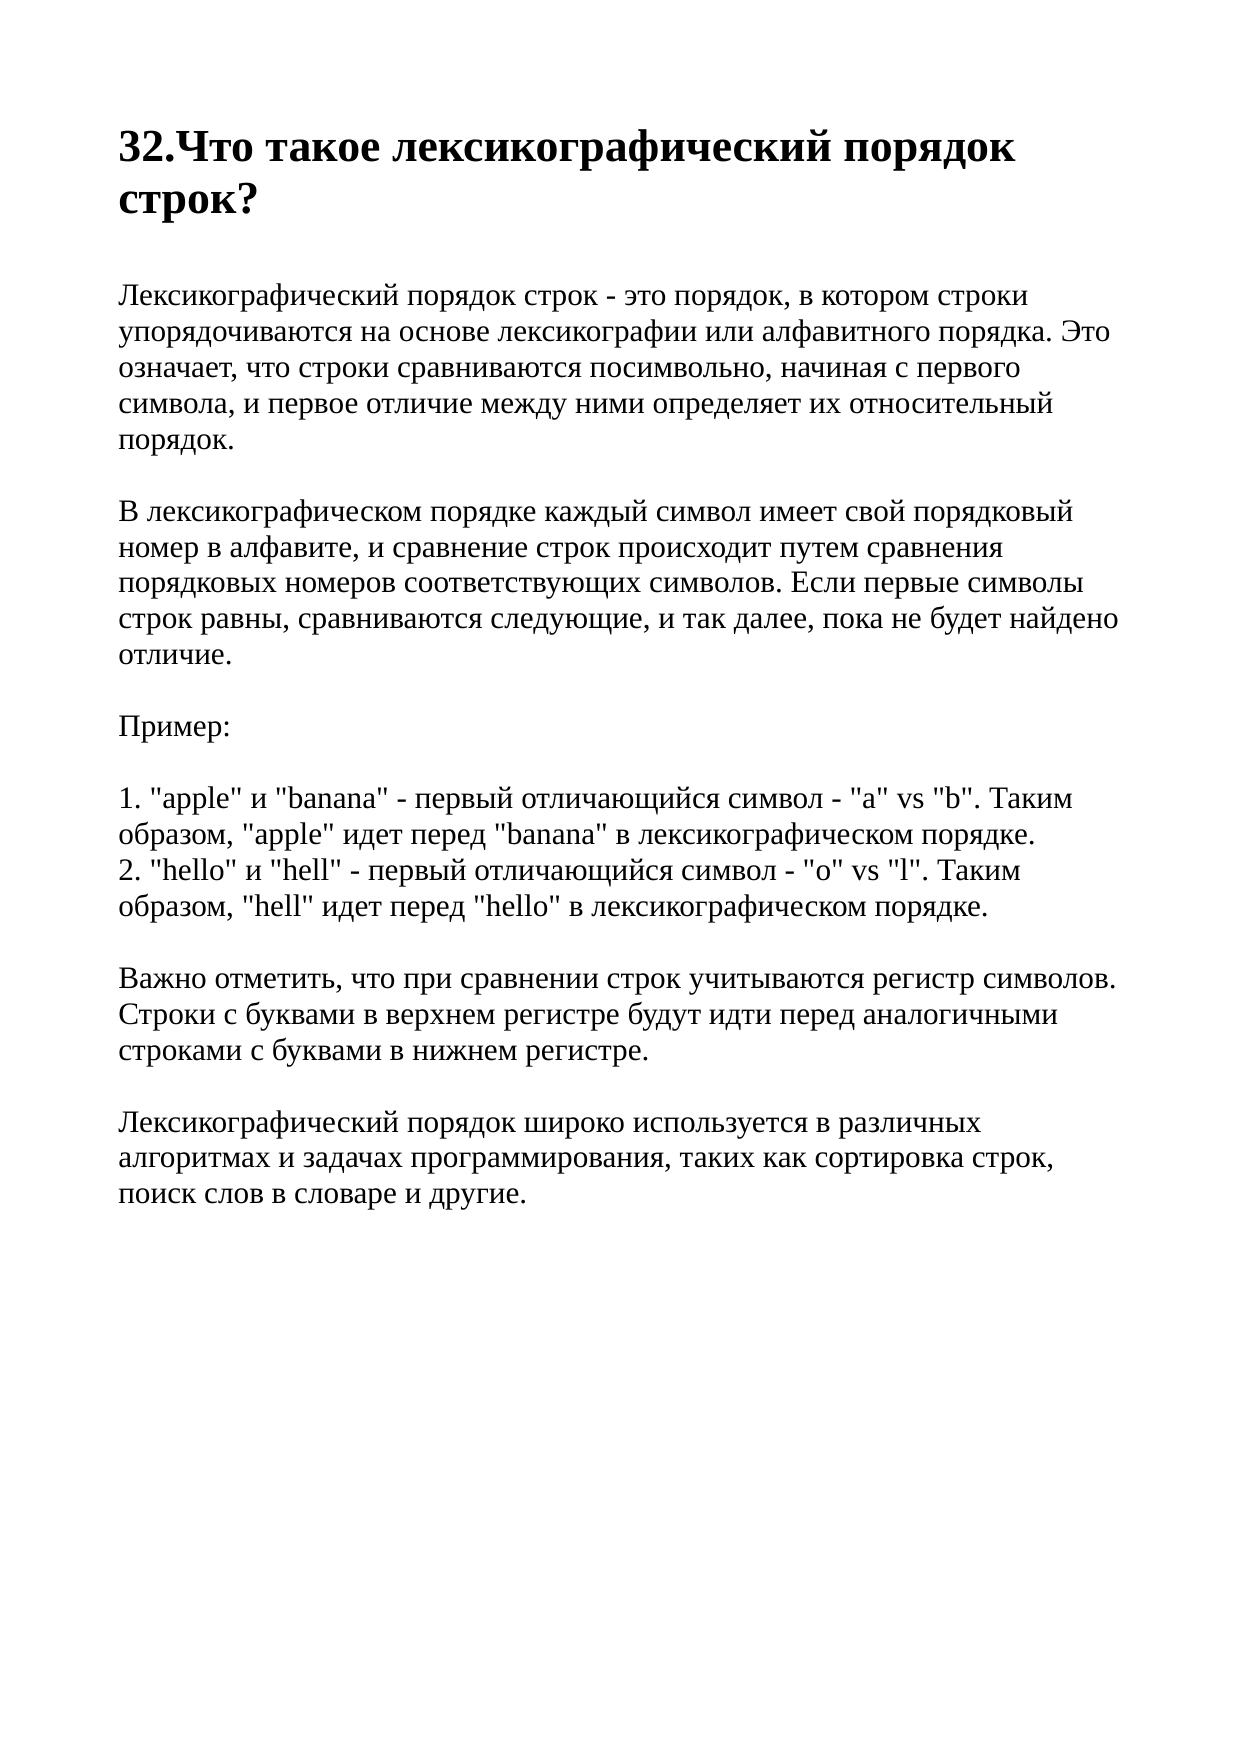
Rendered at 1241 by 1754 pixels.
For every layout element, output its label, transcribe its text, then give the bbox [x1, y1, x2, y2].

text 2. "hello" и "hell" - первый отличающийся символ - "o" vs "l". Таким образом, "hell" идет перед "hello" в лексикографическом порядке. [118, 851, 1122, 923]
text Пример: [118, 707, 1122, 743]
text Лексикографический порядок строк - это порядок, в котором строки упорядочиваются на основе лексикографии или алфавитного порядка. Это означает, что строки сравниваются посимвольно, начиная с первого символа, и первое отличие между ними определяет их относительный порядок. [118, 276, 1122, 456]
text 32.Что такое лексикографический порядок строк? [118, 118, 1122, 223]
text Лексикографический порядок широко используется в различных алгоритмах и задачах программирования, таких как сортировка строк, поиск слов в словаре и другие. [118, 1103, 1122, 1211]
text Важно отметить, что при сравнении строк учитываются регистр символов. Строки с буквами в верхнем регистре будут идти перед аналогичными строками с буквами в нижнем регистре. [118, 959, 1122, 1067]
text В лексикографическом порядке каждый символ имеет свой порядковый номер в алфавите, и сравнение строк происходит путем сравнения порядковых номеров соответствующих символов. Если первые символы строк равны, сравниваются следующие, и так далее, пока не будет найдено отличие. [118, 492, 1122, 672]
text 1. "apple" и "banana" - первый отличающийся символ - "a" vs "b". Таким образом, "apple" идет перед "banana" в лексикографическом порядке. [118, 779, 1122, 851]
